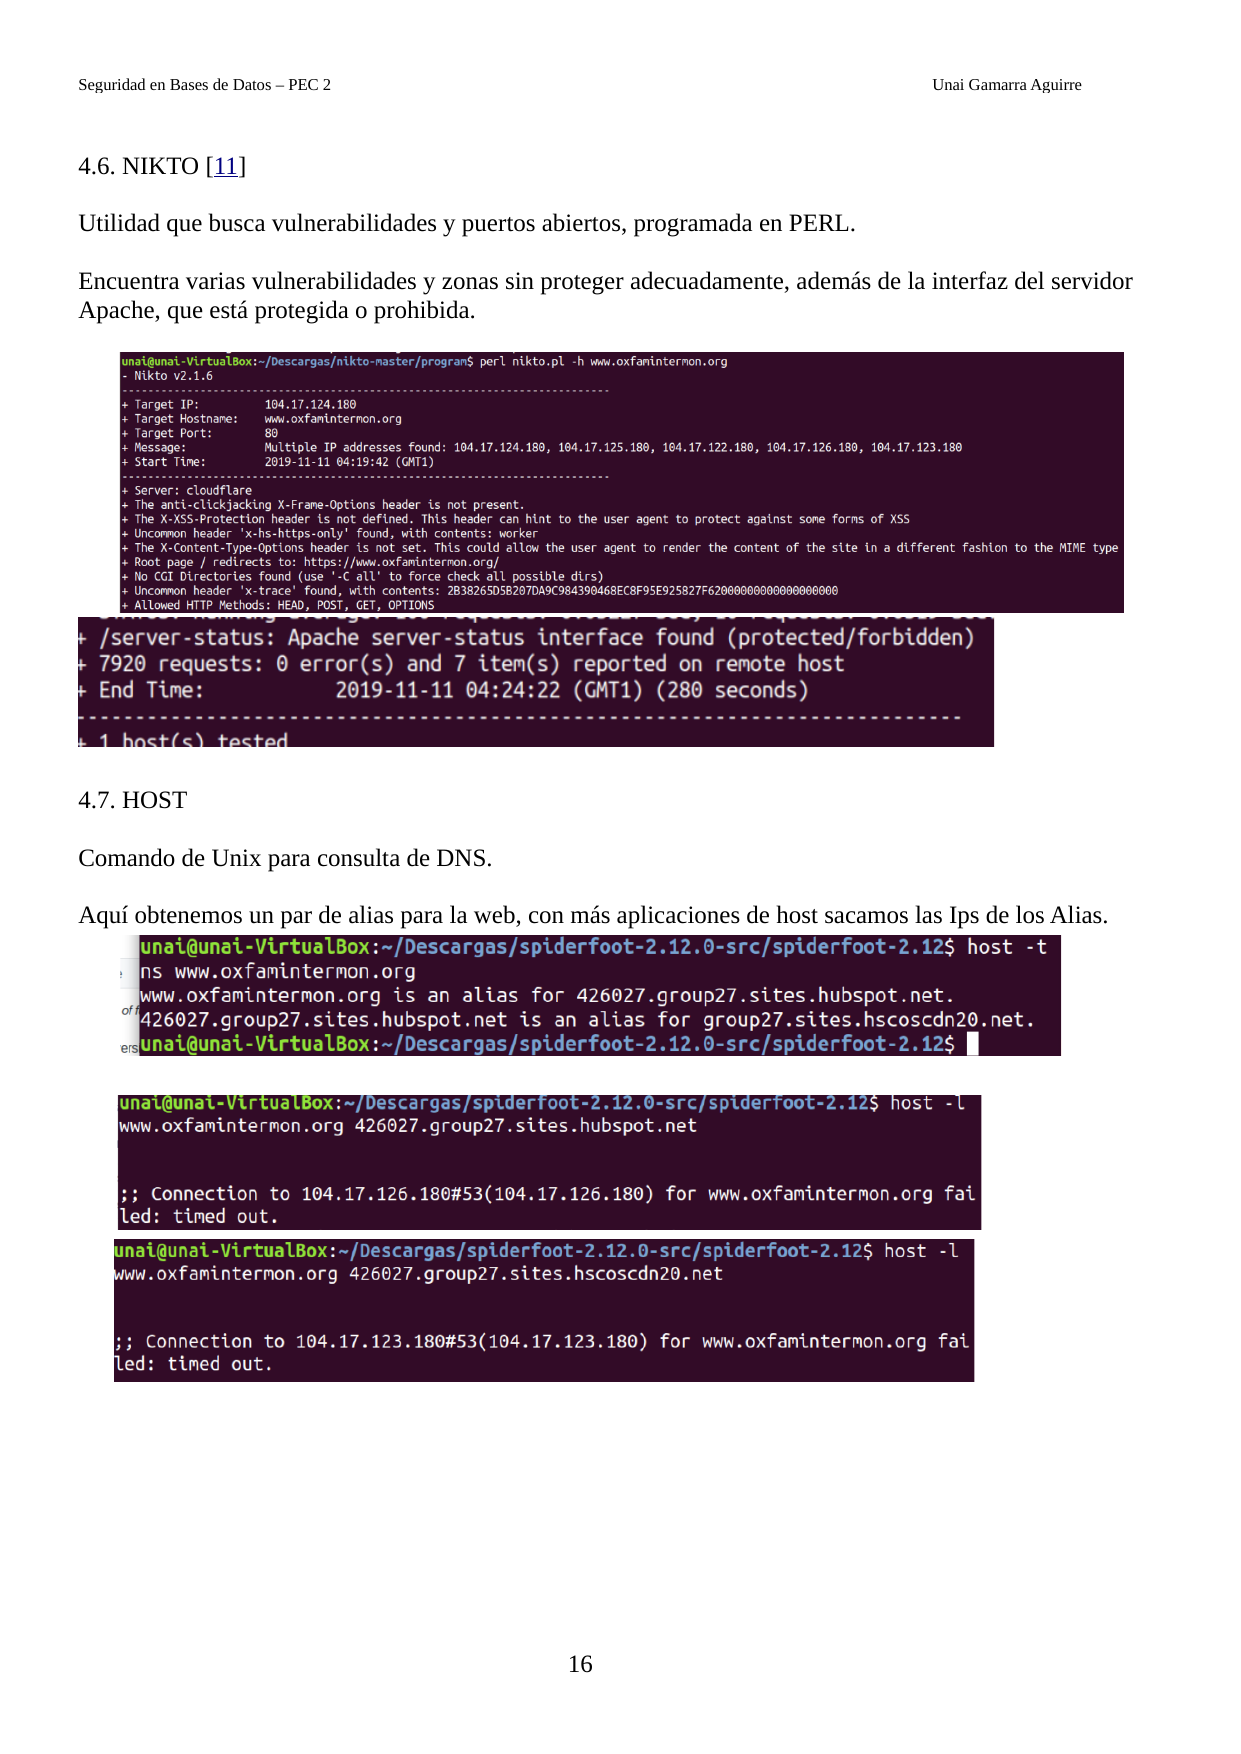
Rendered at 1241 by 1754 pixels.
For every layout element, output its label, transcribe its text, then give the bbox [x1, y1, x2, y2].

picture [114, 1239, 975, 1382]
picture [117, 1095, 982, 1230]
text Aquí obtenemos un par de alias para la web, con más aplicaciones de host sacamos las Ips de los Alias. [78, 900, 1165, 929]
picture [78, 617, 995, 747]
text 4.6. NIKTO [11] [78, 151, 1165, 180]
text 4.7. HOST [78, 785, 1165, 814]
text Comando de Unix para consulta de DNS. [78, 843, 1165, 872]
picture [119, 352, 1124, 613]
text Encuentra varias vulnerabilidades y zonas sin proteger adecuadamente, además de la interfaz del servidor Apache, que está protegida o prohibida. [78, 266, 1165, 323]
text Utilidad que busca vulnerabilidades y puertos abiertos, programada en PERL. [78, 208, 1165, 237]
picture [120, 935, 1062, 1056]
